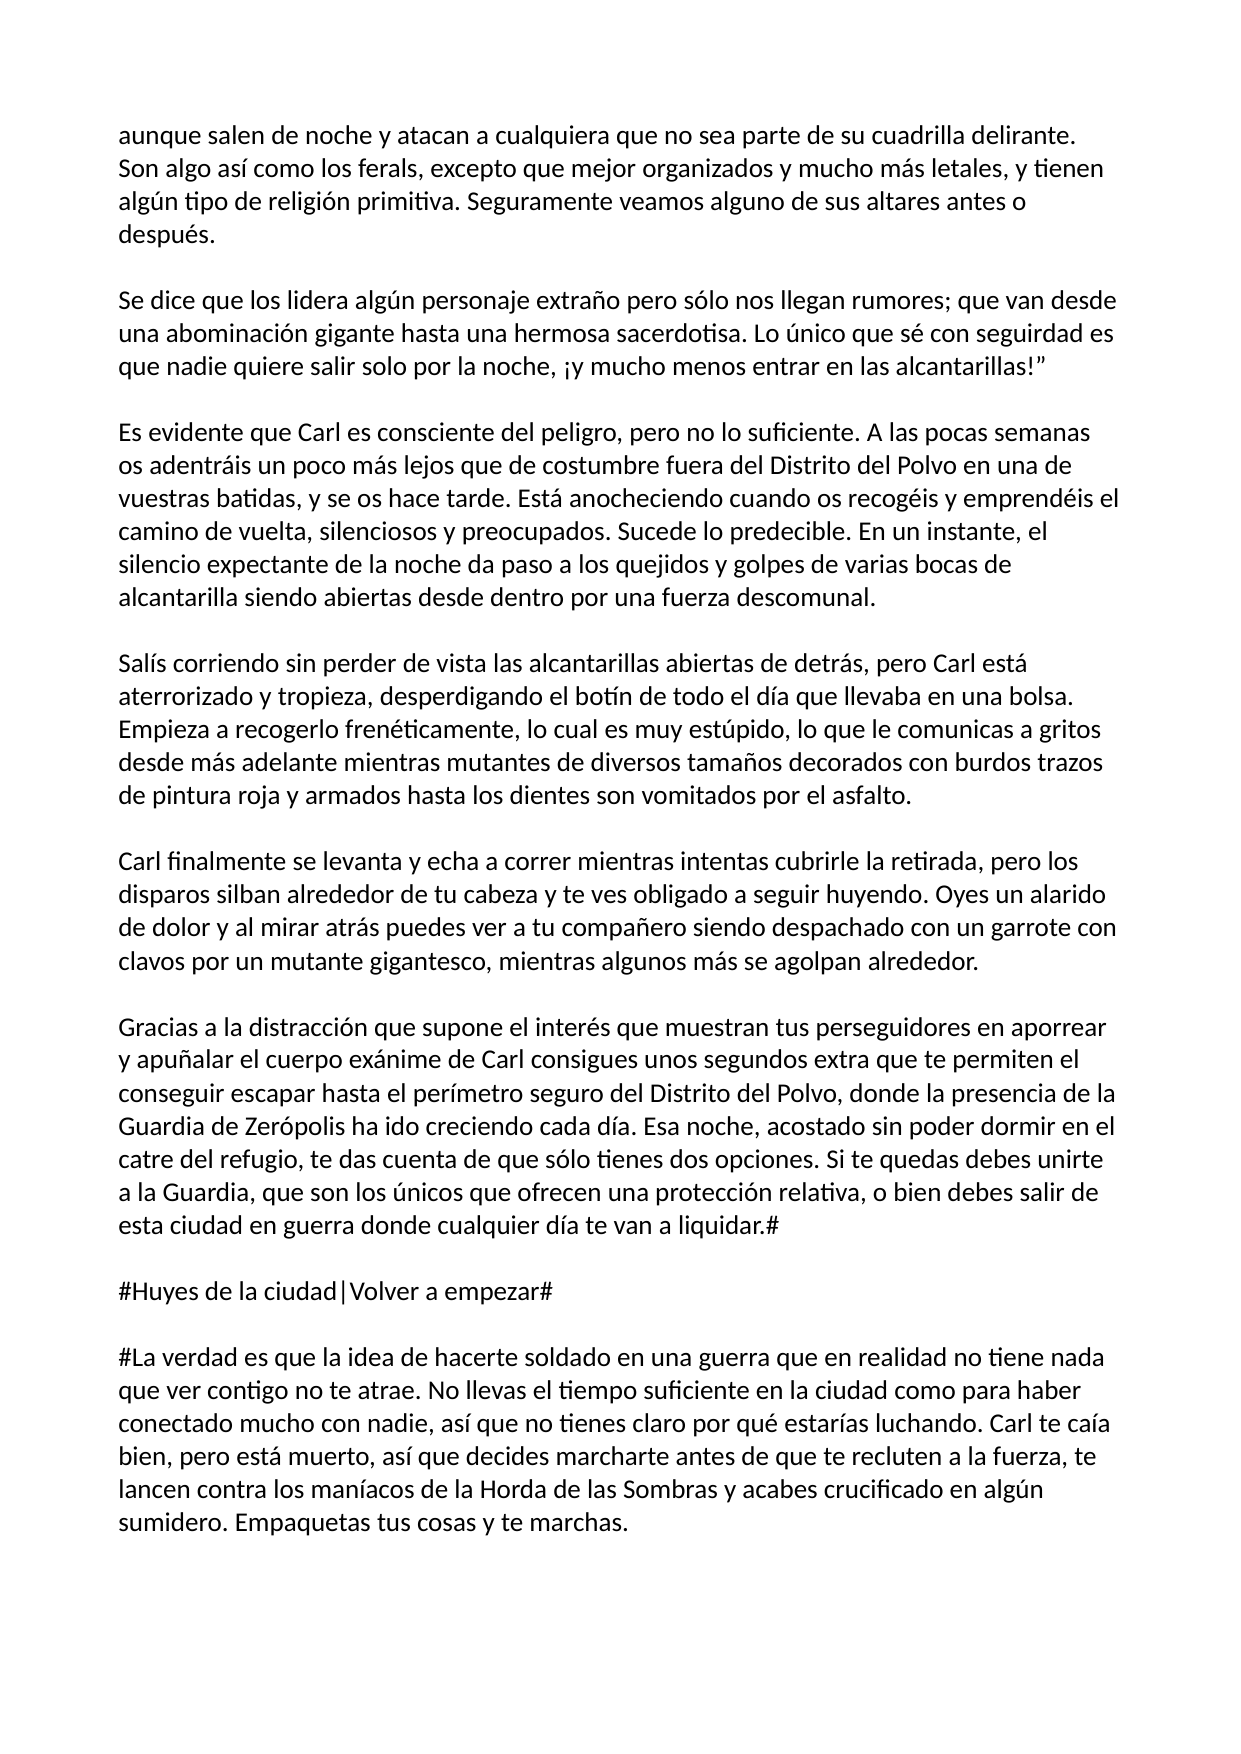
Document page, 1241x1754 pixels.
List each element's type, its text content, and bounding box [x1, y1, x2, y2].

text #Huyes de la ciudad|Volver a empezar# [118, 1274, 1122, 1307]
text #La verdad es que la idea de hacerte soldado en una guerra que en realidad no tiene nada que ver contigo no te atrae. No llevas el tiempo suficiente en la ciudad como para haber conectado mucho con nadie, así que no tienes claro por qué estarías luchando. Carl te caía bien, pero está muerto, así que decides marcharte antes de que te recluten a la fuerza, te lancen contra los maníacos de la Horda de las Sombras y acabes crucificado en algún sumidero. Empaquetas tus cosas y te marchas. [118, 1340, 1122, 1538]
text Carl finalmente se levanta y echa a correr mientras intentas cubrirle la retirada, pero los disparos silban alrededor de tu cabeza y te ves obligado a seguir huyendo. Oyes un alarido de dolor y al mirar atrás puedes ver a tu compañero siendo despachado con un garrote con clavos por un mutante gigantesco, mientras algunos más se agolpan alrededor. [118, 844, 1122, 977]
text Es evidente que Carl es consciente del peligro, pero no lo suficiente. A las pocas semanas os adentráis un poco más lejos que de costumbre fuera del Distrito del Polvo en una de vuestras batidas, y se os hace tarde. Está anocheciendo cuando os recogéis y emprendéis el camino de vuelta, silenciosos y preocupados. Sucede lo predecible. En un instante, el silencio expectante de la noche da paso a los quejidos y golpes de varias bocas de alcantarilla siendo abiertas desde dentro por una fuerza descomunal. [118, 415, 1122, 613]
text Salís corriendo sin perder de vista las alcantarillas abiertas de detrás, pero Carl está aterrorizado y tropieza, desperdigando el botín de todo el día que llevaba en una bolsa. Empieza a recogerlo frenéticamente, lo cual es muy estúpido, lo que le comunicas a gritos desde más adelante mientras mutantes de diversos tamaños decorados con burdos trazos de pintura roja y armados hasta los dientes son vomitados por el asfalto. [118, 646, 1122, 812]
text aunque salen de noche y atacan a cualquiera que no sea parte de su cuadrilla delirante. Son algo así como los ferals, excepto que mejor organizados y mucho más letales, y tienen algún tipo de religión primitiva. Seguramente veamos alguno de sus altares antes o después. [118, 118, 1122, 250]
text Gracias a la distracción que supone el interés que muestran tus perseguidores en aporrear y apuñalar el cuerpo exánime de Carl consigues unos segundos extra que te permiten el conseguir escapar hasta el perímetro seguro del Distrito del Polvo, donde la presencia de la Guardia de Zerópolis ha ido creciendo cada día. Esa noche, acostado sin poder dormir en el catre del refugio, te das cuenta de que sólo tienes dos opciones. Si te quedas debes unirte a la Guardia, que son los únicos que ofrecen una protección relativa, o bien debes salir de esta ciudad en guerra donde cualquier día te van a liquidar.# [118, 1010, 1122, 1241]
text Se dice que los lidera algún personaje extraño pero sólo nos llegan rumores; que van desde una abominación gigante hasta una hermosa sacerdotisa. Lo único que sé con seguirdad es que nadie quiere salir solo por la noche, ¡y mucho menos entrar en las alcantarillas!” [118, 283, 1122, 382]
